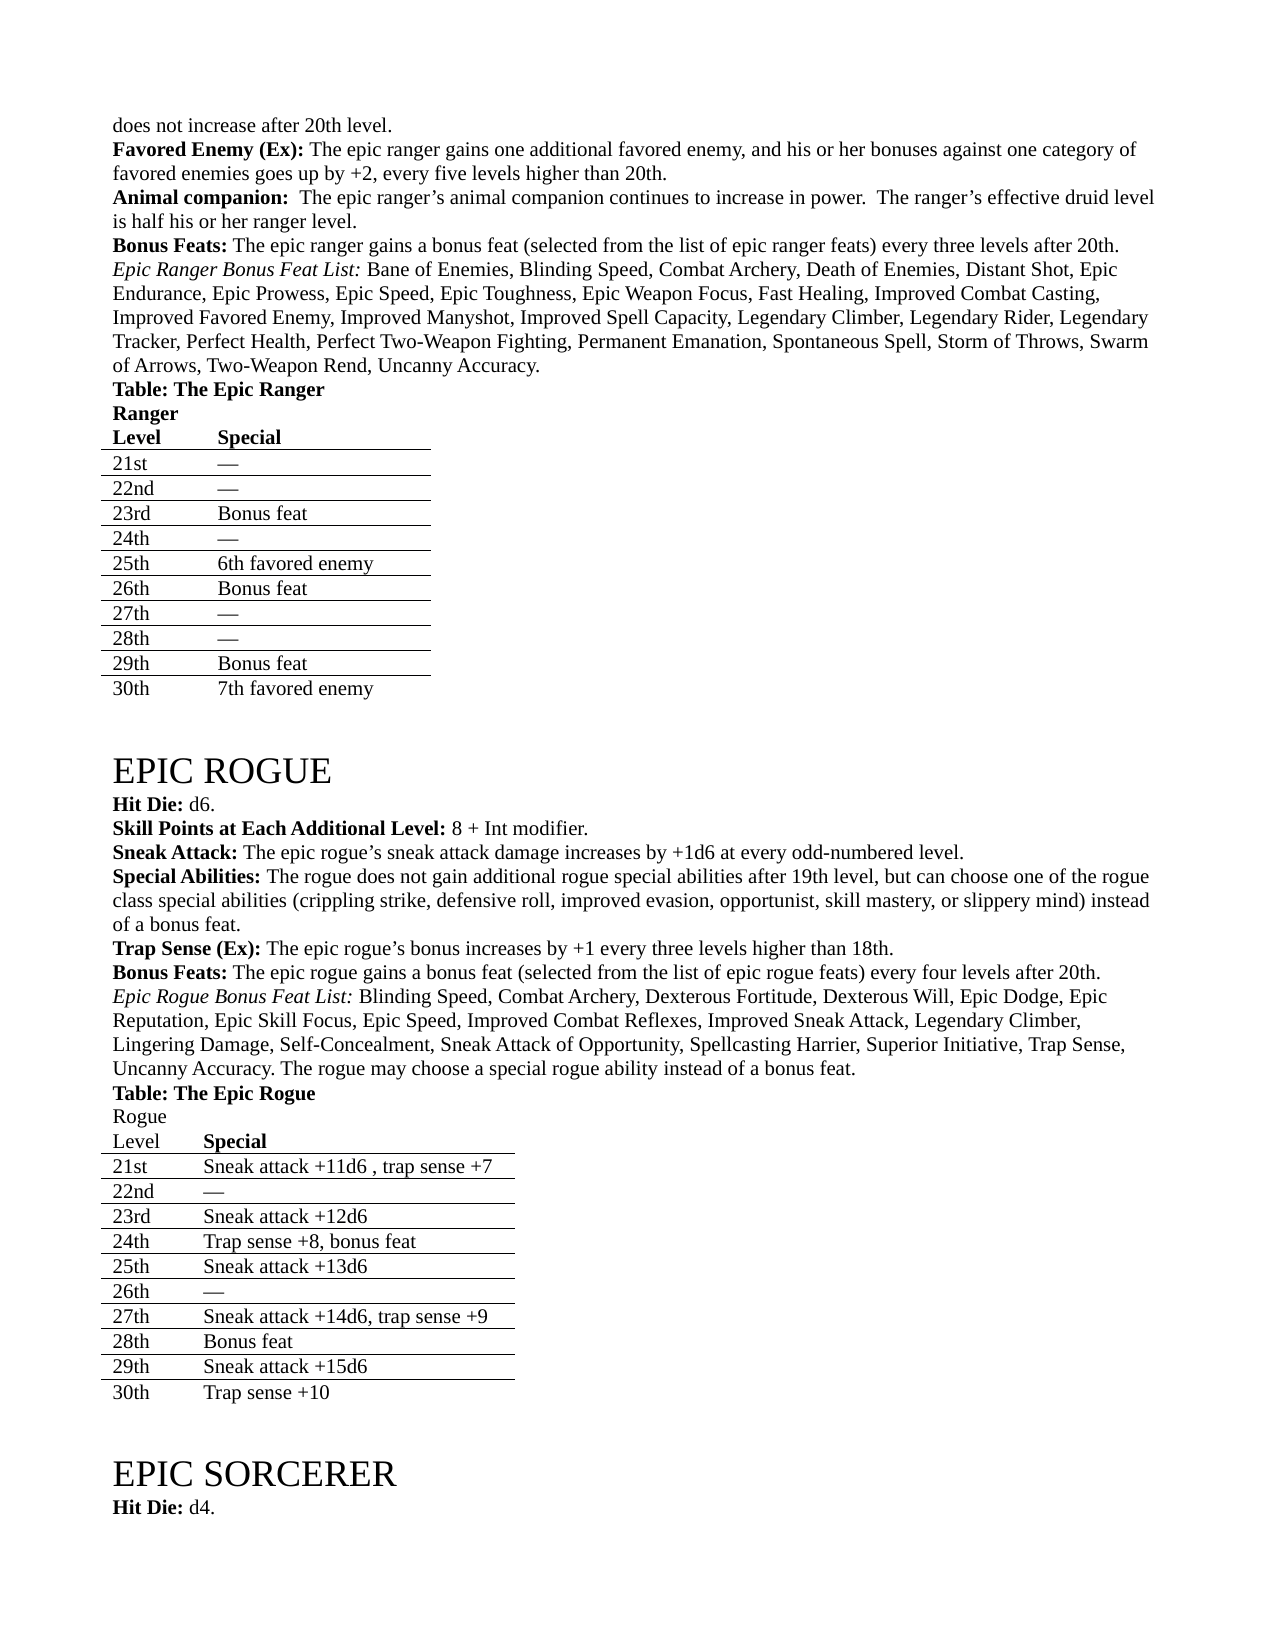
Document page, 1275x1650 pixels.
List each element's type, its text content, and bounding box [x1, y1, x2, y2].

table_cell 26th [101, 576, 206, 600]
table_cell 22nd [101, 476, 206, 499]
table_header Ranger Level [101, 401, 206, 449]
subtitle EPIC SORCERER [112, 1452, 1162, 1495]
text Sneak Attack: The epic rogue’s sneak attack damage increases by +1d6 at every odd-numbered level. [112, 840, 1162, 864]
table_header Rogue Level [101, 1105, 192, 1153]
table_cell — [192, 1279, 515, 1303]
text does not increase after 20th level. [112, 112, 1162, 137]
text Bonus Feats: The epic rogue gains a bonus feat (selected from the list of epic rogue feats) every four levels after 20th. [112, 960, 1162, 984]
text Table: The Epic Ranger [112, 377, 1162, 401]
table_cell Sneak attack +14d6, trap sense +9 [192, 1304, 515, 1328]
table_cell 24th [101, 1229, 192, 1253]
text Hit Die: d4. [112, 1495, 1162, 1519]
table_cell — [206, 626, 431, 650]
text Skill Points at Each Additional Level: 8 + Int modifier. [112, 816, 1162, 840]
table_cell 23rd [101, 1204, 192, 1228]
table_cell Bonus feat [192, 1329, 515, 1353]
text Favored Enemy (Ex): The epic ranger gains one additional favored enemy, and his or her bonuses against one category of favored enemies goes up by +2, every five levels higher than 20th. [112, 137, 1162, 185]
table_cell — [206, 450, 431, 474]
table_cell Bonus feat [206, 501, 431, 525]
table_cell — [206, 476, 431, 499]
table_cell Bonus feat [206, 576, 431, 600]
table_cell Sneak attack +15d6 [192, 1355, 515, 1378]
table_cell Trap sense +10 [192, 1380, 515, 1404]
text Table: The Epic Rogue [112, 1080, 1162, 1104]
table_header Special [206, 401, 431, 449]
text Hit Die: d6. [112, 792, 1162, 816]
table_cell 27th [101, 601, 206, 625]
text Trap Sense (Ex): The epic rogue’s bonus increases by +1 every three levels higher than 18th. [112, 936, 1162, 960]
table_cell 27th [101, 1304, 192, 1328]
table_cell — [206, 601, 431, 625]
table_cell 30th [101, 1380, 192, 1404]
table_cell 24th [101, 526, 206, 550]
table_cell 21st [101, 450, 206, 474]
table_cell 6th favored enemy [206, 551, 431, 575]
table_cell 28th [101, 626, 206, 650]
table_cell Trap sense +8, bonus feat [192, 1229, 515, 1253]
subtitle EPIC ROGUE [112, 748, 1162, 792]
table_cell 25th [101, 1254, 192, 1278]
table_cell 25th [101, 551, 206, 575]
table_cell Sneak attack +12d6 [192, 1204, 515, 1228]
table_cell 26th [101, 1279, 192, 1303]
table_cell Sneak attack +13d6 [192, 1254, 515, 1278]
table_cell 29th [101, 651, 206, 675]
table_cell Sneak attack +11d6 , trap sense +7 [192, 1154, 515, 1178]
table_cell 7th favored enemy [206, 676, 431, 700]
table_cell — [192, 1179, 515, 1203]
table_cell 30th [101, 676, 206, 700]
text Special Abilities: The rogue does not gain additional rogue special abilities after 19th level, but can choose one of the rogue class special abilities (crippling strike, defensive roll, improved evasion, opportunist, skill mastery, or slippery mind) instead of a bonus feat. [112, 864, 1162, 936]
table_cell — [206, 526, 431, 550]
text Epic Rogue Bonus Feat List: Blinding Speed, Combat Archery, Dexterous Fortitude, Dexterous Will, Epic Dodge, Epic Reputation, Epic Skill Focus, Epic Speed, Improved Combat Reflexes, Improved Sneak Attack, Legendary Climber, Lingering Damage, Self-Concealment, Sneak Attack of Opportunity, Spellcasting Harrier, Superior Initiative, Trap Sense, Uncanny Accuracy. The rogue may choose a special rogue ability instead of a bonus feat. [112, 984, 1162, 1080]
table_cell 28th [101, 1329, 192, 1353]
table_cell 22nd [101, 1179, 192, 1203]
table_header Special [192, 1105, 515, 1153]
table_cell Bonus feat [206, 651, 431, 675]
table_cell 23rd [101, 501, 206, 525]
table_cell 29th [101, 1355, 192, 1378]
text Bonus Feats: The epic ranger gains a bonus feat (selected from the list of epic ranger feats) every three levels after 20th. [112, 233, 1162, 257]
table_cell 21st [101, 1154, 192, 1178]
text Epic Ranger Bonus Feat List: Bane of Enemies, Blinding Speed, Combat Archery, Death of Enemies, Distant Shot, Epic Endurance, Epic Prowess, Epic Speed, Epic Toughness, Epic Weapon Focus, Fast Healing, Improved Combat Casting, Improved Favored Enemy, Improved Manyshot, Improved Spell Capacity, Legendary Climber, Legendary Rider, Legendary Tracker, Perfect Health, Perfect Two-Weapon Fighting, Permanent Emanation, Spontaneous Spell, Storm of Throws, Swarm of Arrows, Two-Weapon Rend, Uncanny Accuracy. [112, 257, 1162, 377]
text Animal companion: The epic ranger’s animal companion continues to increase in power. The ranger’s effective druid level is half his or her ranger level. [112, 185, 1162, 233]
